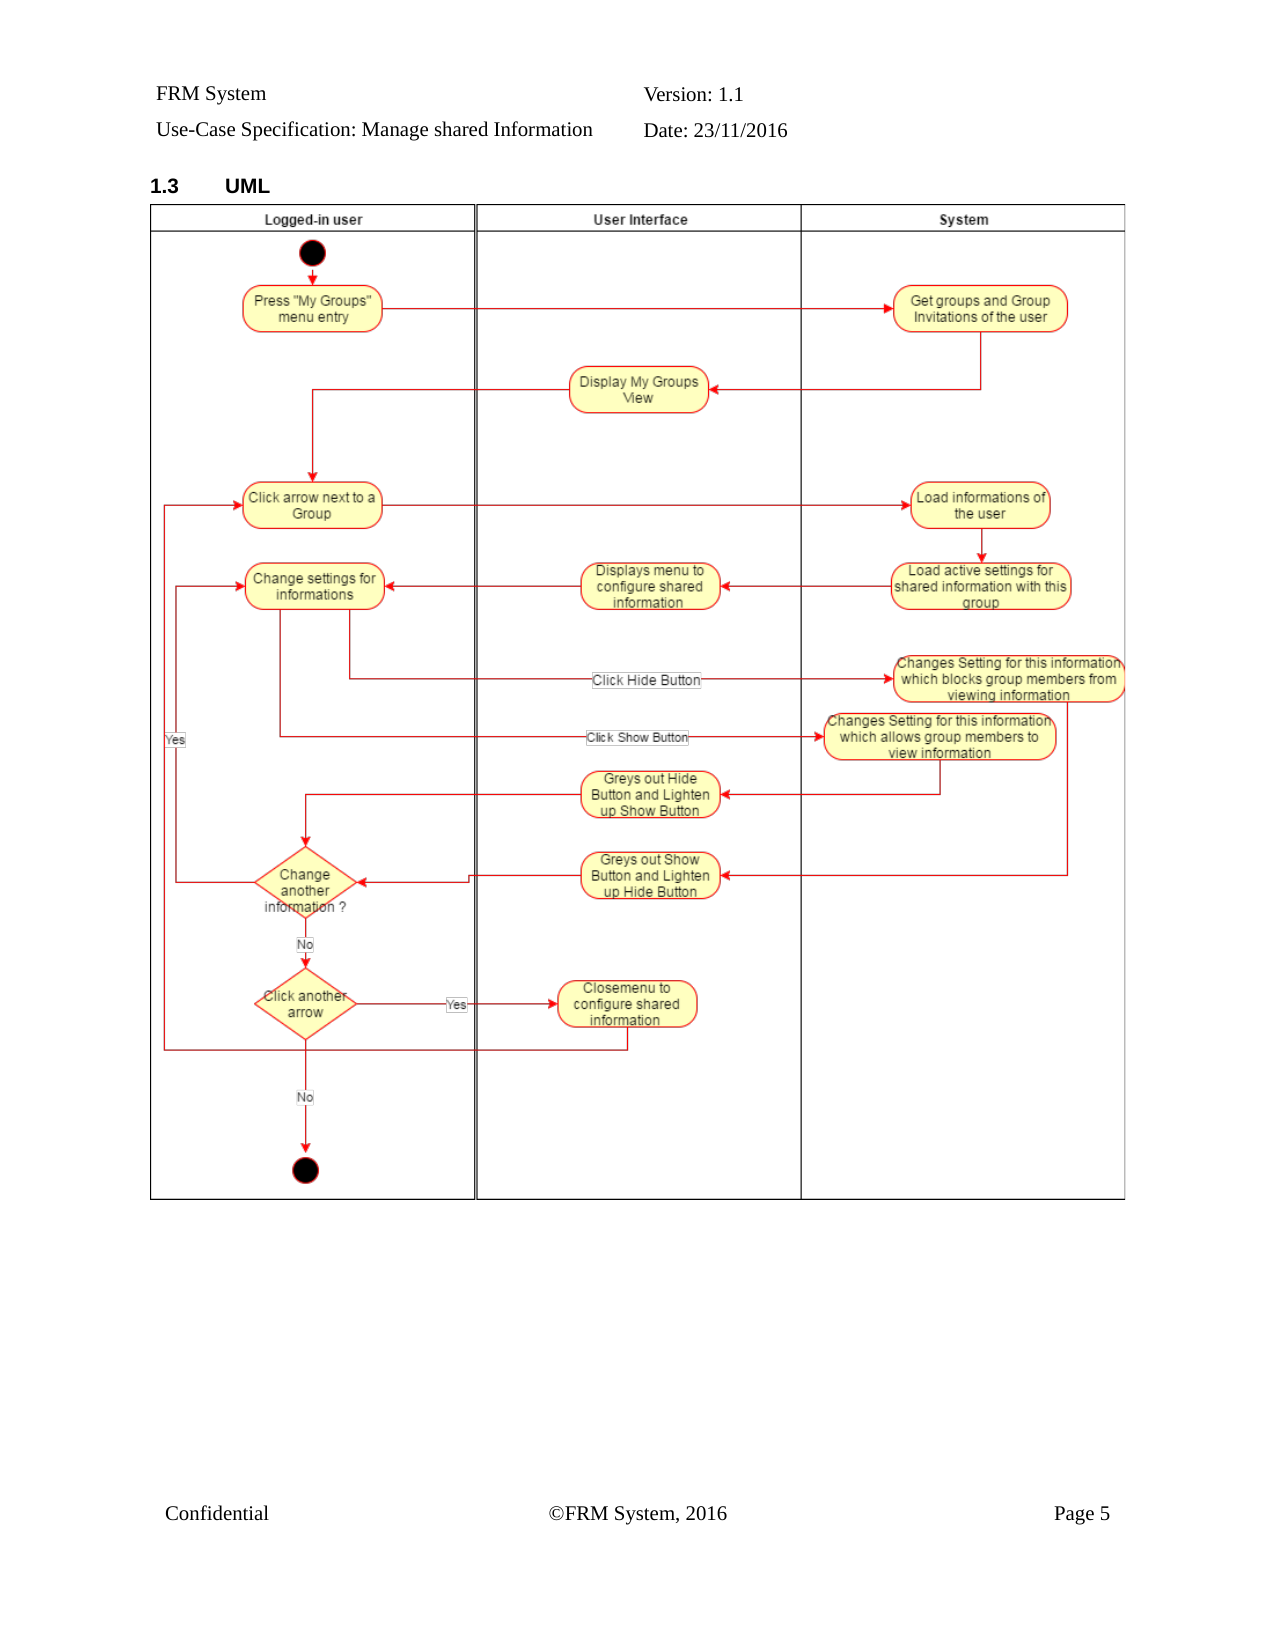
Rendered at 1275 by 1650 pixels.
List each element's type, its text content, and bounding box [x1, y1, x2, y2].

subtitle UML [150, 173, 1125, 198]
